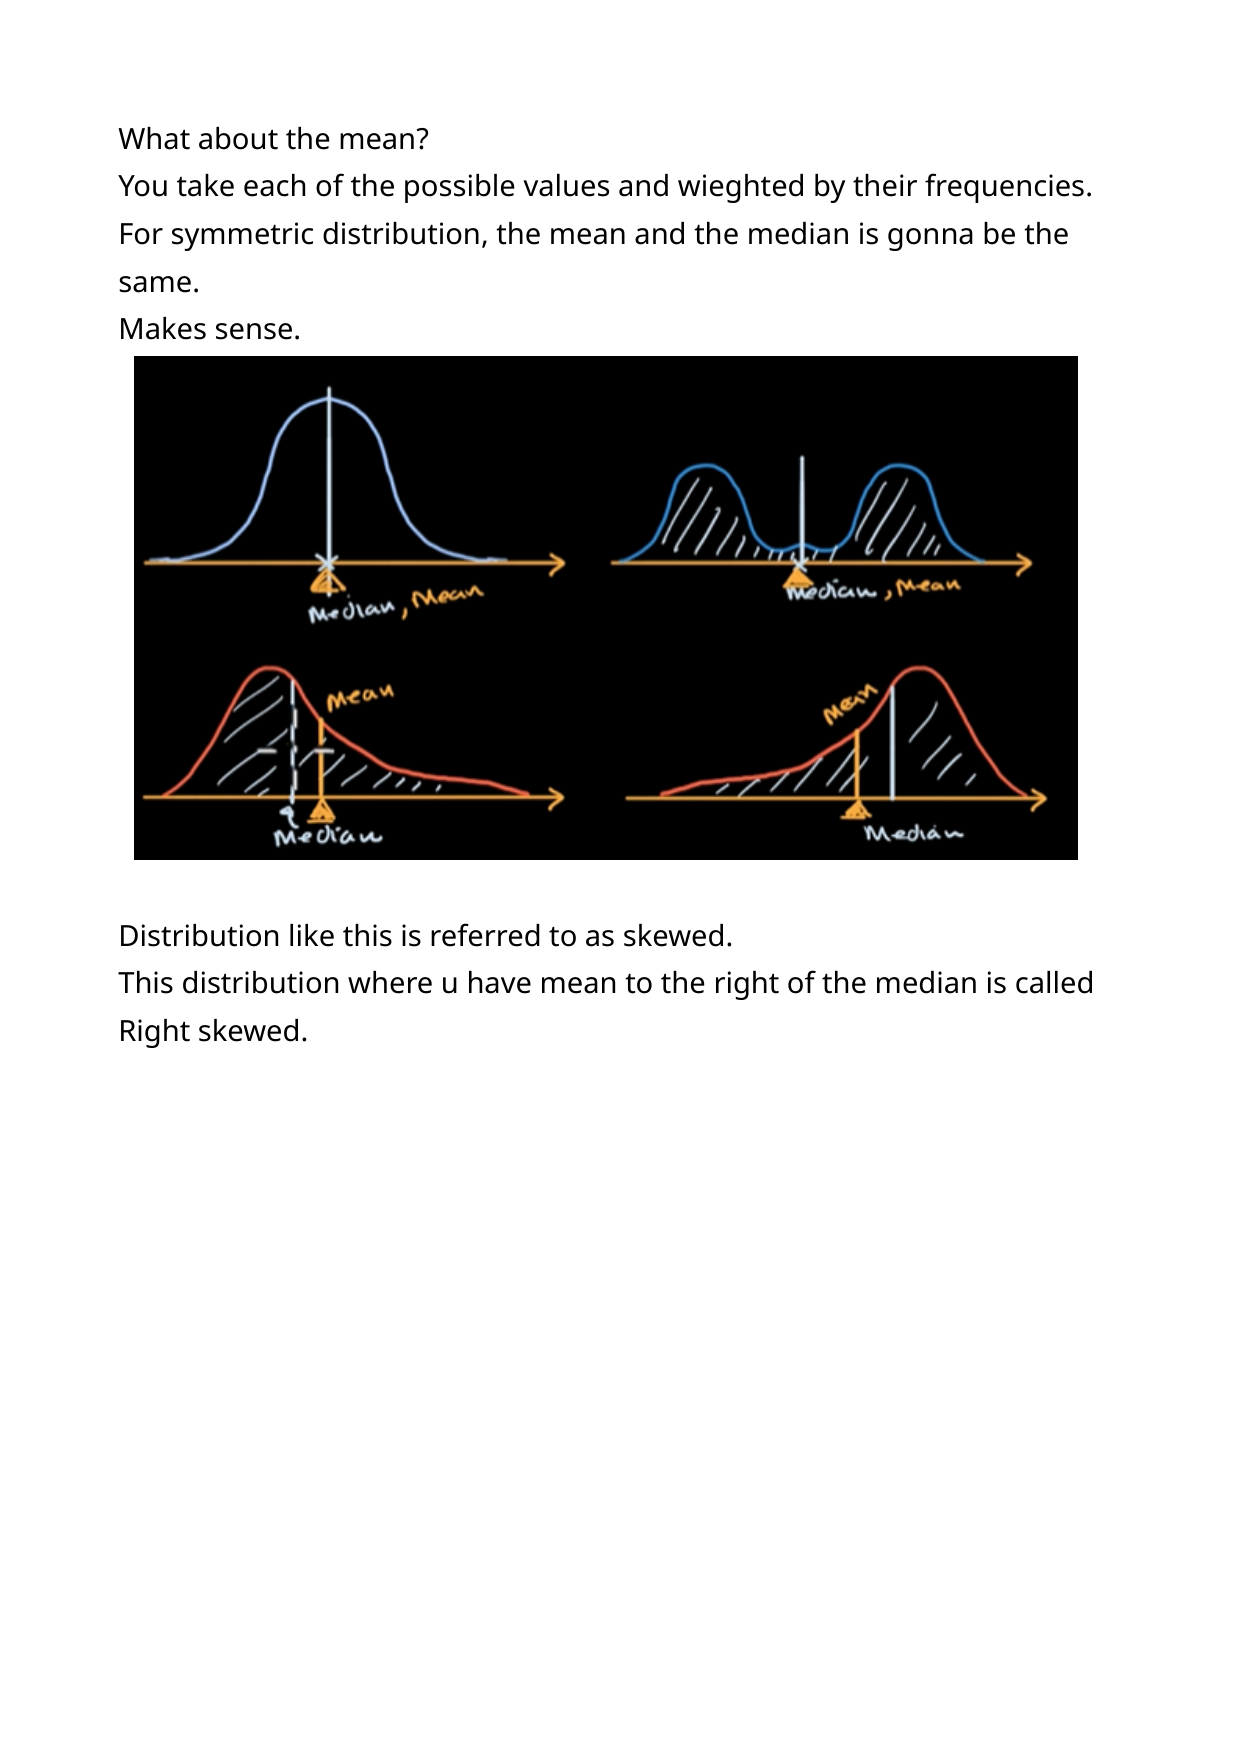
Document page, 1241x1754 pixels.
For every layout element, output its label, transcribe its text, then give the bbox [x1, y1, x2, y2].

text For symmetric distribution, the mean and the median is gonna be the same. [118, 213, 1122, 301]
text You take each of the possible values and wieghted by their frequencies. [118, 166, 1122, 205]
picture [134, 356, 1078, 860]
text What about the mean? [118, 118, 1122, 158]
text Makes sense. [118, 308, 1122, 348]
text Distribution like this is referred to as skewed. [118, 915, 1122, 954]
text This distribution where u have mean to the right of the median is called Right skewed. [118, 962, 1122, 1050]
